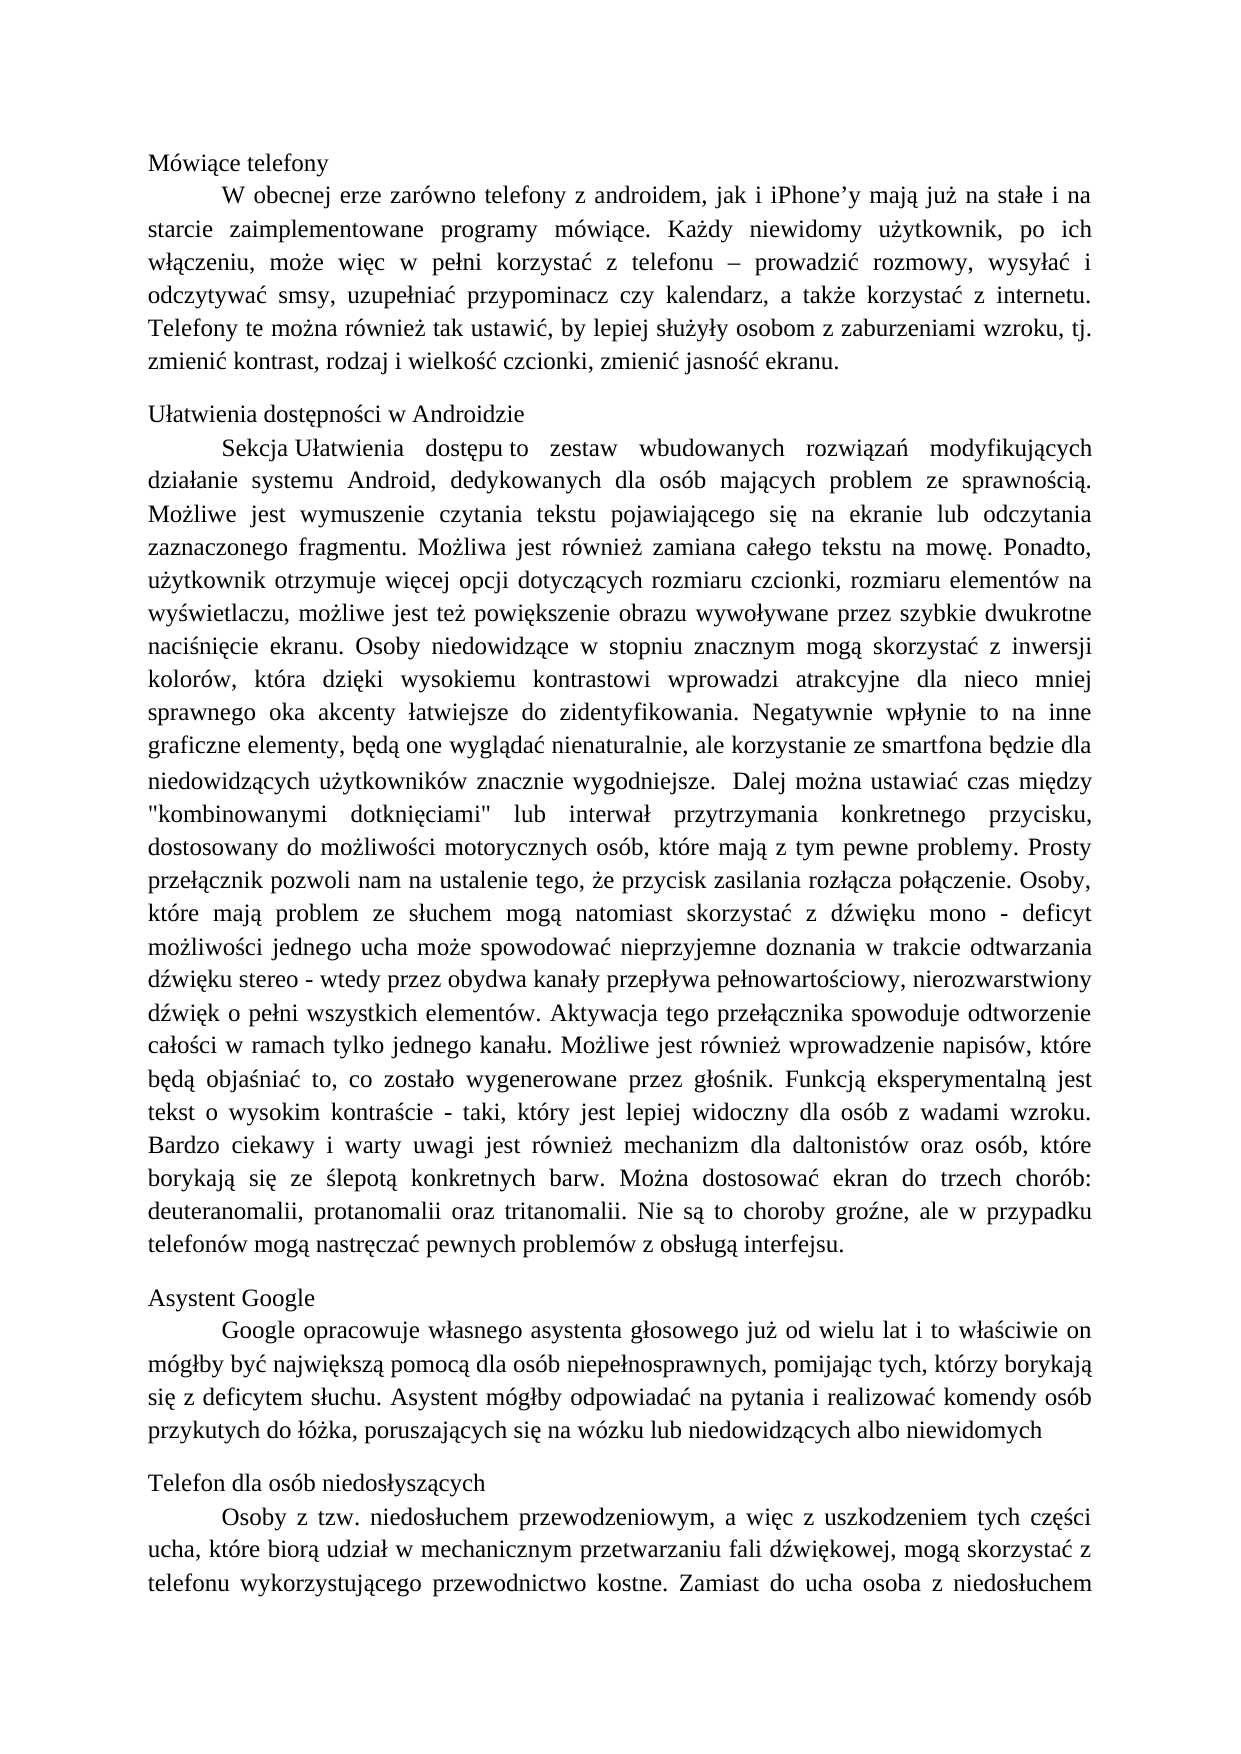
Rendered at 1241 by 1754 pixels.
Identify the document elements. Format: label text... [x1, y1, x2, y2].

text Sekcja Ułatwienia dostępu to zestaw wbudowanych rozwiązań modyfikujących działanie systemu Android, dedykowanych dla osób mających problem ze sprawnością. Możliwe jest wymuszenie czytania tekstu pojawiającego się na ekranie lub odczytania zaznaczonego fragmentu. Możliwa jest również zamiana całego tekstu na mowę. Ponadto, użytkownik otrzymuje więcej opcji dotyczących rozmiaru czcionki, rozmiaru elementów na wyświetlaczu, możliwe jest też powiększenie obrazu wywoływane przez szybkie dwukrotne naciśnięcie ekranu. Osoby niedowidzące w stopniu znacznym mogą skorzystać z inwersji kolorów, która dzięki wysokiemu kontrastowi wprowadzi atrakcyjne dla nieco mniej sprawnego oka akcenty łatwiejsze do zidentyfikowania. Negatywnie wpłynie to na inne graficzne elementy, będą one wyglądać nienaturalnie, ale korzystanie ze smartfona będzie dla niedowidzących użytkowników znacznie wygodniejsze. Dalej można ustawiać czas między "kombinowanymi dotknięciami" lub interwał przytrzymania konkretnego przycisku, dostosowany do możliwości motorycznych osób, które mają z tym pewne problemy. Prosty przełącznik pozwoli nam na ustalenie tego, że przycisk zasilania rozłącza połączenie. Osoby, które mają problem ze słuchem mogą natomiast skorzystać z dźwięku mono - deficyt możliwości jednego ucha może spowodować nieprzyjemne doznania w trakcie odtwarzania dźwięku stereo - wtedy przez obydwa kanały przepływa pełnowartościowy, nierozwarstwiony dźwięk o pełni wszystkich elementów. Aktywacja tego przełącznika spowoduje odtworzenie całości w ramach tylko jednego kanału. Możliwe jest również wprowadzenie napisów, które będą objaśniać to, co zostało wygenerowane przez głośnik. Funkcją eksperymentalną jest tekst o wysokim kontraście - taki, który jest lepiej widoczny dla osób z wadami wzroku. Bardzo ciekawy i warty uwagi jest również mechanizm dla daltonistów oraz osób, które borykają się ze ślepotą konkretnych barw. Można dostosować ekran do trzech chorób: deuteranomalii, protanomalii oraz tritanomalii. Nie są to choroby groźne, ale w przypadku telefonów mogą nastręczać pewnych problemów z obsługą interfejsu. [148, 433, 1093, 1257]
subtitle Mówiące telefony [148, 148, 1093, 176]
subtitle Asystent Google [148, 1283, 1093, 1311]
subtitle Telefon dla osób niedosłyszących [148, 1468, 1093, 1497]
text Google opracowuje własnego asystenta głosowego już od wielu lat i to właściwie on mógłby być największą pomocą dla osób niepełnosprawnych, pomijając tych, którzy borykają się z deficytem słuchu. Asystent mógłby odpowiadać na pytania i realizować komendy osób przykutych do łóżka, poruszających się na wózku lub niedowidzących albo niewidomych [148, 1316, 1093, 1443]
subtitle Ułatwienia dostępności w Androidzie [148, 399, 1093, 428]
text Osoby z tzw. niedosłuchem przewodzeniowym, a więc z uszkodzeniem tych części ucha, które biorą udział w mechanicznym przetwarzaniu fali dźwiękowej, mogą skorzystać z telefonu wykorzystującego przewodnictwo kostne. Zamiast do ucha osoba z niedosłuchem [148, 1502, 1093, 1596]
text W obecnej erze zarówno telefony z androidem, jak i iPhone’y mają już na stałe i na starcie zaimplementowane programy mówiące. Każdy niewidomy użytkownik, po ich włączeniu, może więc w pełni korzystać z telefonu – prowadzić rozmowy, wysyłać i odczytywać smsy, uzupełniać przypominacz czy kalendarz, a także korzystać z internetu. Telefony te można również tak ustawić, by lepiej służyły osobom z zaburzeniami wzroku, tj. zmienić kontrast, rodzaj i wielkość czcionki, zmienić jasność ekranu. [148, 181, 1093, 374]
